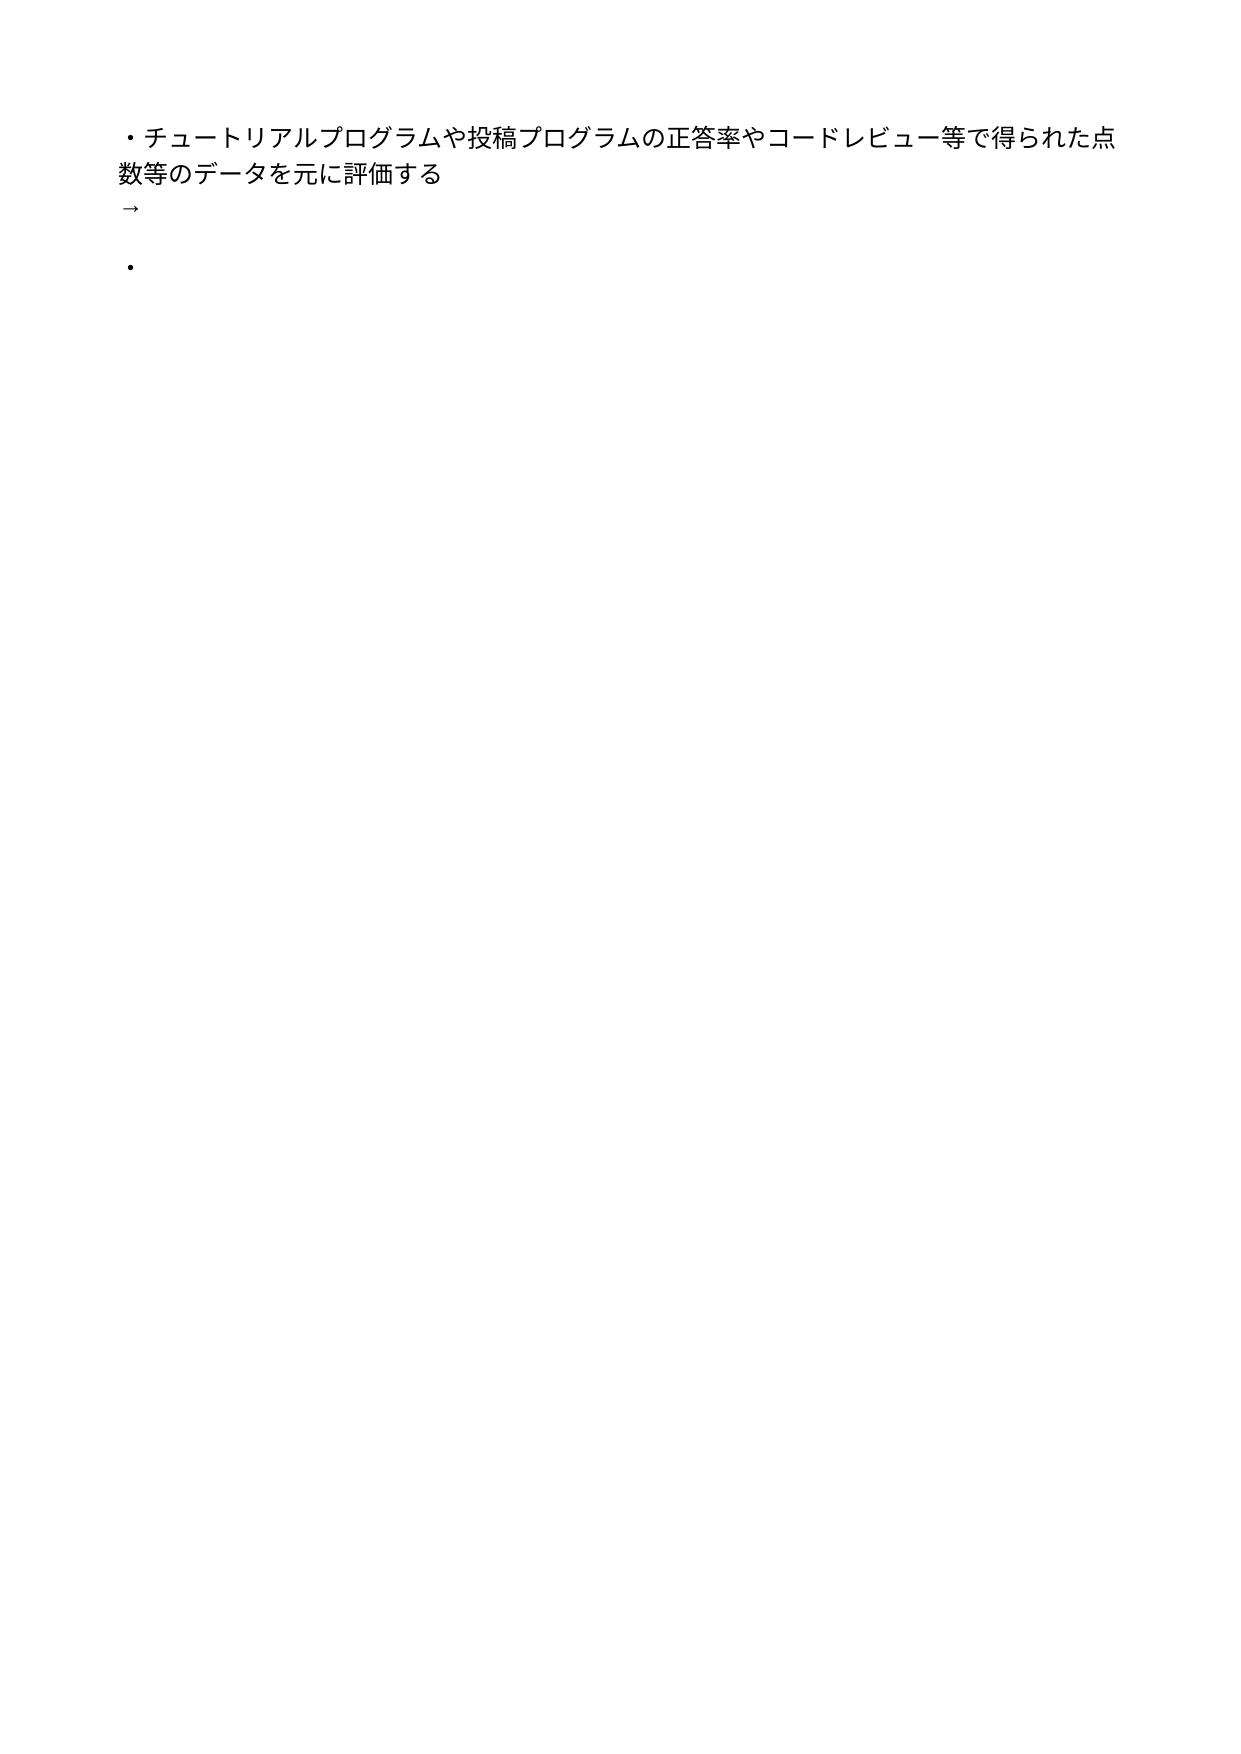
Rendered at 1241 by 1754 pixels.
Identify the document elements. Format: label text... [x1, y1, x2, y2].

text ・チュートリアルプログラムや投稿プログラムの正答率やコードレビュー等で得られた点数等のデータを元に評価する [118, 118, 1122, 191]
text → [118, 191, 1122, 219]
text ・ [118, 248, 1122, 284]
